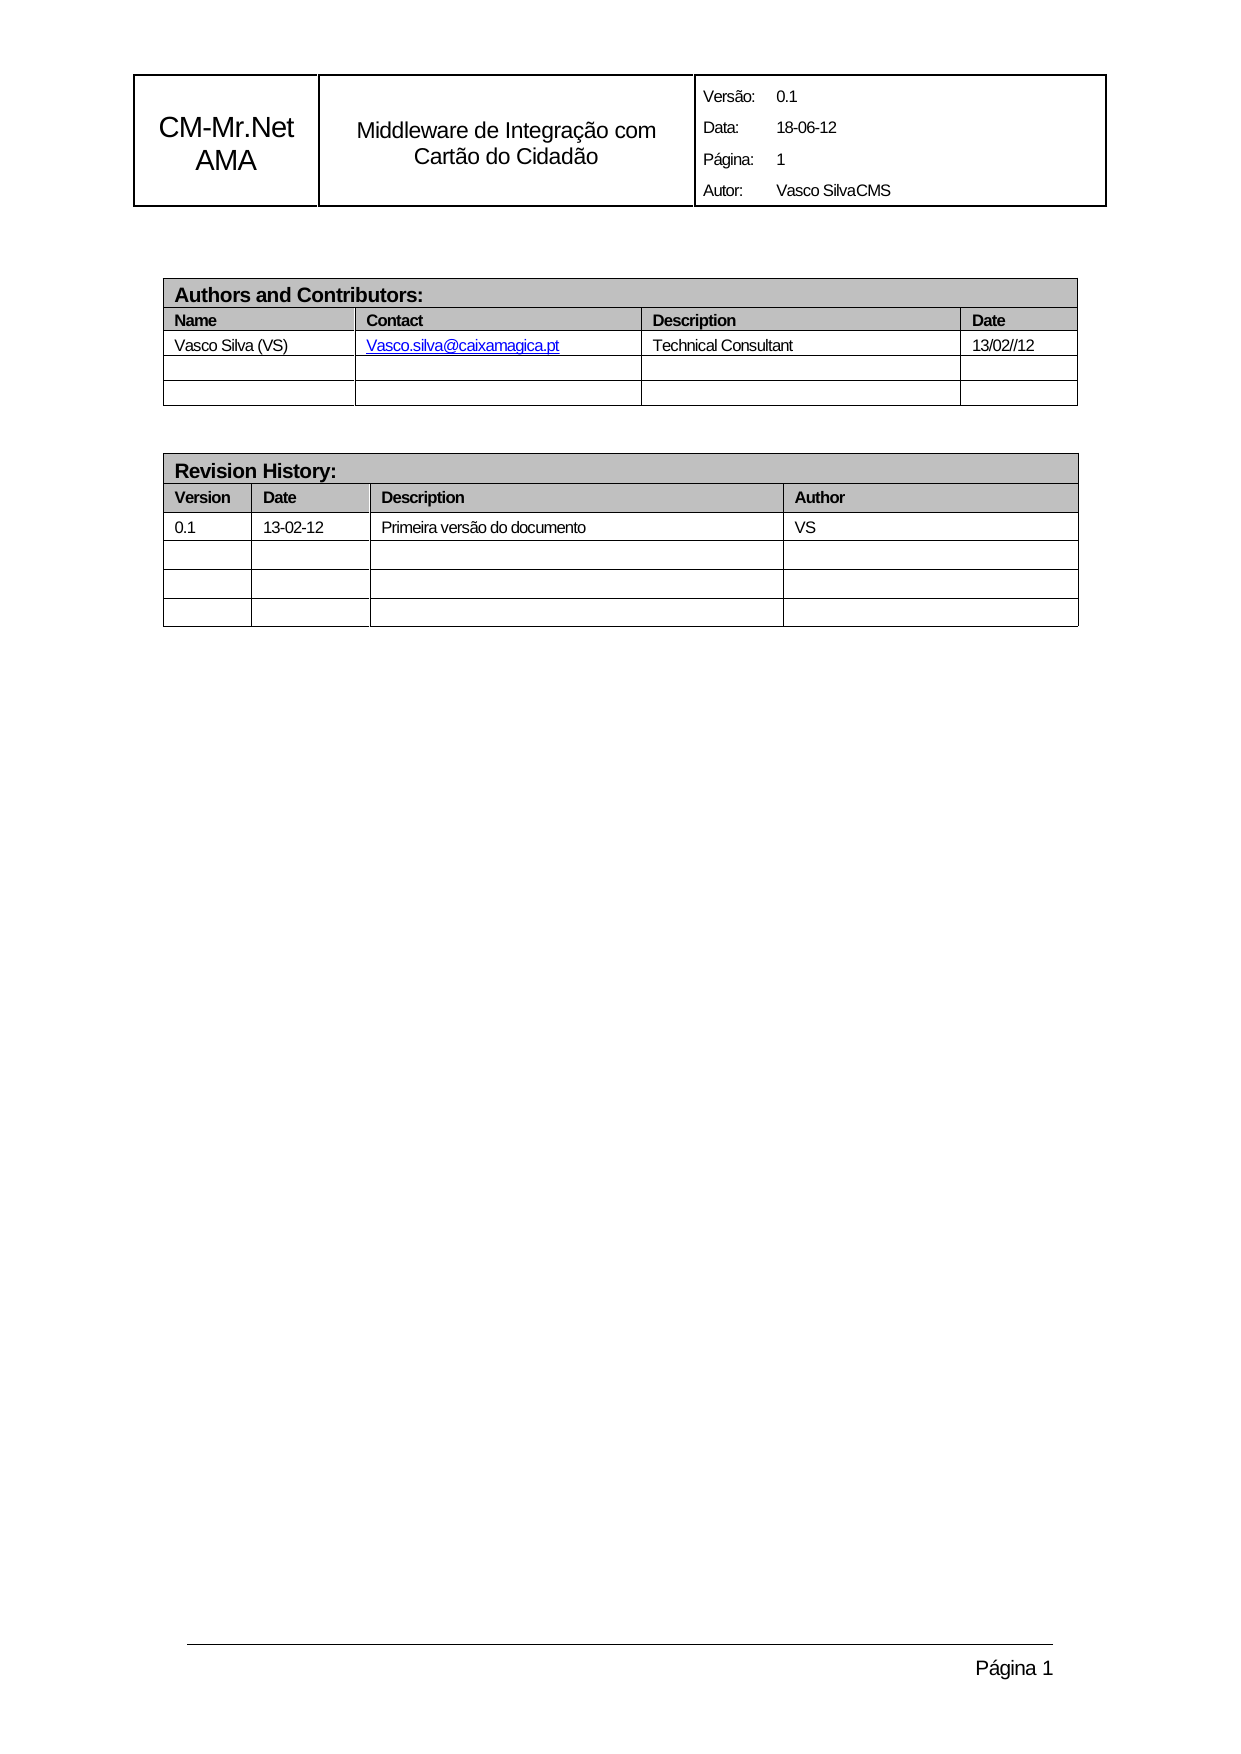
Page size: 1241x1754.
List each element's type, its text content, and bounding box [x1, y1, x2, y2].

table_cell [164, 541, 251, 569]
table_cell [784, 570, 1078, 598]
table_cell [356, 356, 641, 380]
table_cell [371, 570, 783, 598]
table_cell [164, 381, 354, 405]
table_cell [642, 356, 960, 380]
table_cell Vasco.silva@caixamagica.pt [356, 331, 641, 355]
table_cell [961, 356, 1077, 380]
table_cell [164, 570, 251, 598]
table_cell 13-02-12 [252, 513, 369, 540]
table_cell Date [961, 308, 1077, 330]
table_cell Description [371, 484, 783, 512]
table_cell [961, 381, 1077, 405]
table_cell 13/02//12 [961, 331, 1077, 355]
table_cell [252, 541, 369, 569]
table_cell [784, 541, 1078, 569]
table_cell Vasco Silva (VS) [164, 331, 354, 355]
table_cell [164, 599, 251, 626]
table_cell [642, 381, 960, 405]
table_header Authors and Contributors: [164, 279, 1077, 307]
table_cell Contact [356, 308, 641, 330]
table_header Revision History: [164, 454, 1078, 483]
table_cell [371, 599, 783, 626]
table_cell Description [642, 308, 960, 330]
table_cell [371, 541, 783, 569]
table_cell Date [252, 484, 369, 512]
table_cell [356, 381, 641, 405]
table_cell Name [164, 308, 354, 330]
table_cell [252, 570, 369, 598]
table_cell Technical Consultant [642, 331, 960, 355]
table_cell 0.1 [164, 513, 251, 540]
table_cell VS [784, 513, 1078, 540]
table_cell Version [164, 484, 251, 512]
table_cell [252, 599, 369, 626]
table_cell Author [784, 484, 1078, 512]
table_cell [784, 599, 1078, 626]
table_cell Primeira versão do documento [371, 513, 783, 540]
table_cell [164, 356, 354, 380]
